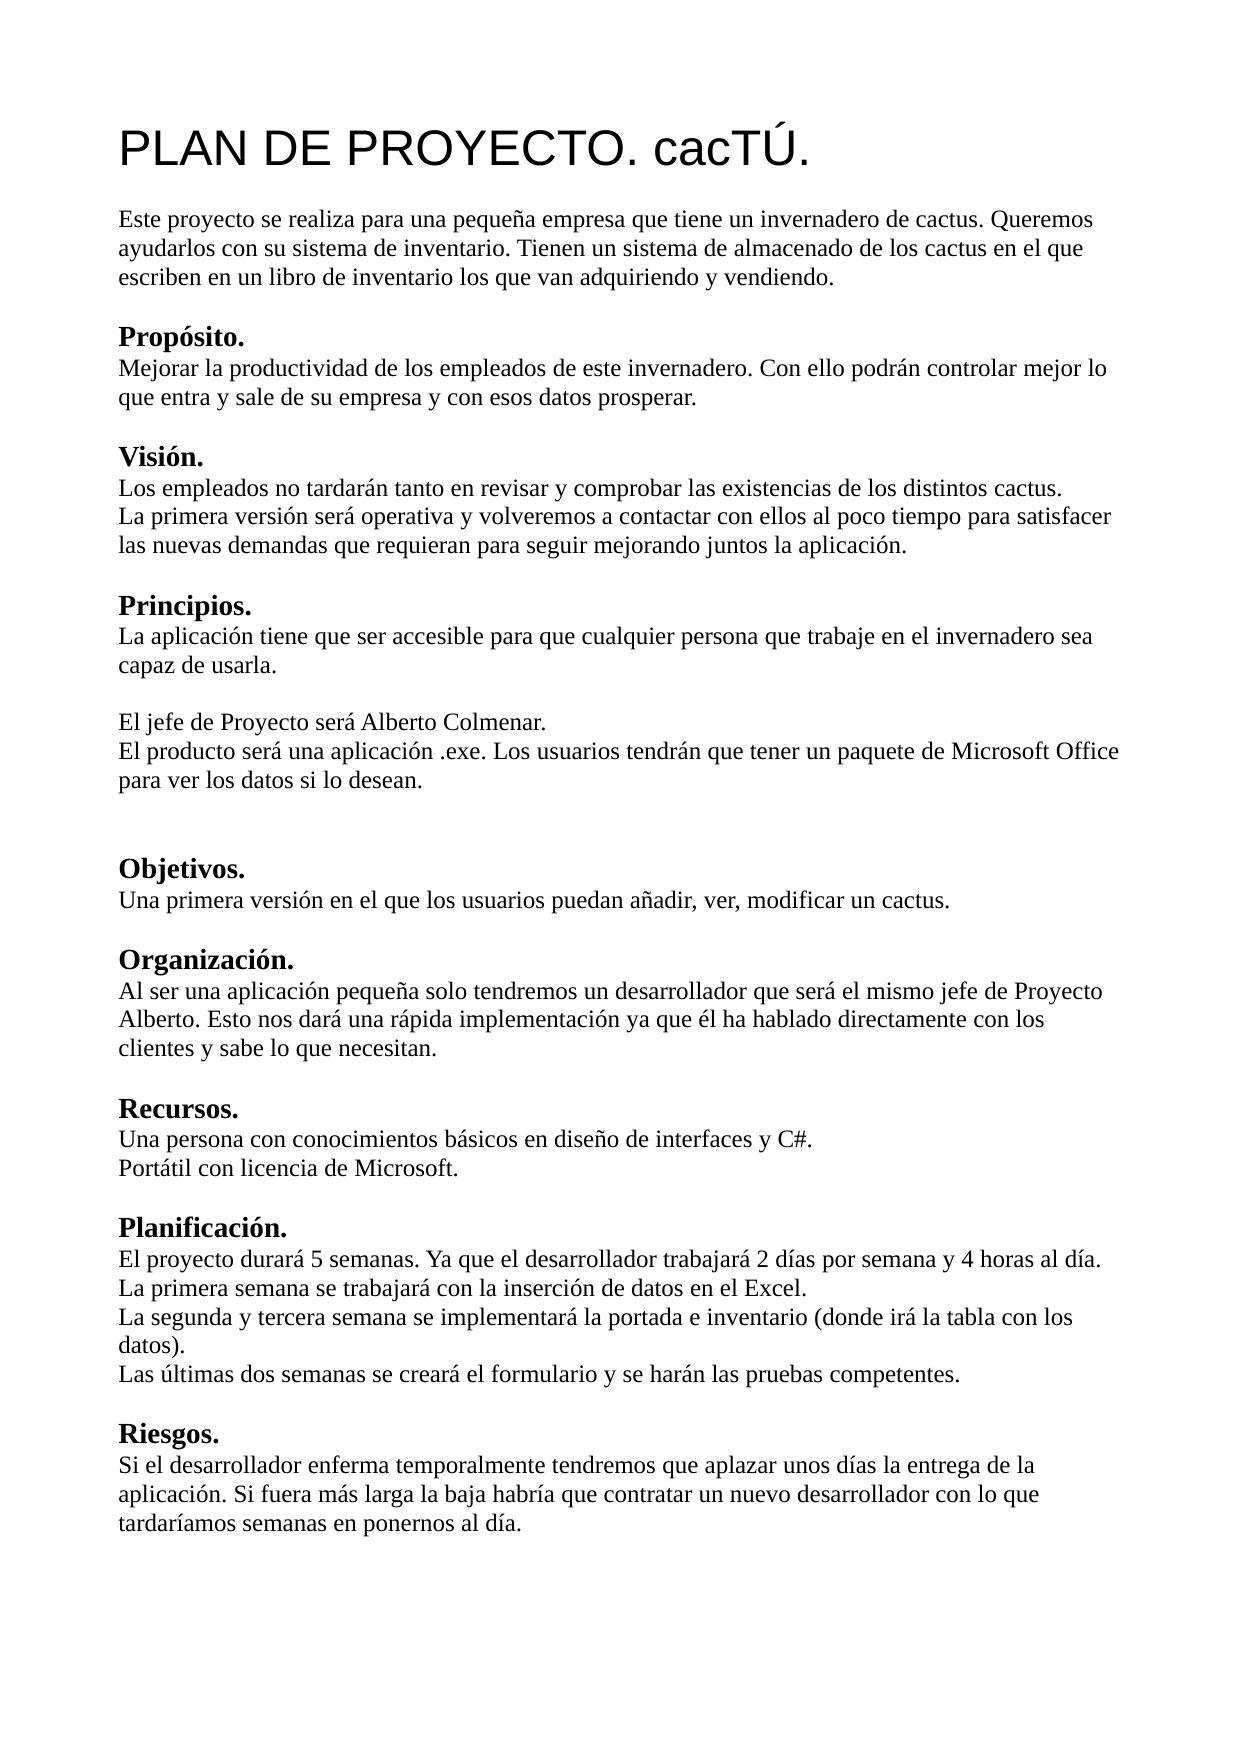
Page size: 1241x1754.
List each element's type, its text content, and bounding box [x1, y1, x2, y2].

text Objetivos. [118, 851, 1122, 885]
text Recursos. [118, 1091, 1122, 1124]
text Al ser una aplicación pequeña solo tendremos un desarrollador que será el mismo jefe de Proyecto Alberto. Esto nos dará una rápida implementación ya que él ha hablado directamente con los clientes y sabe lo que necesitan. [118, 976, 1122, 1062]
text PLAN DE PROYECTO. cacTÚ. [118, 118, 1122, 176]
text Riesgos. [118, 1417, 1122, 1450]
text La segunda y tercera semana se implementará la portada e inventario (donde irá la tabla con los datos). [118, 1302, 1122, 1359]
text La primera versión será operativa y volveremos a contactar con ellos al poco tiempo para satisfacer las nuevas demandas que requieran para seguir mejorando juntos la aplicación. [118, 501, 1122, 559]
text Visión. [118, 439, 1122, 473]
text Planificación. [118, 1211, 1122, 1244]
text Si el desarrollador enferma temporalmente tendremos que aplazar unos días la entrega de la aplicación. Si fuera más larga la baja habría que contratar un nuevo desarrollador con lo que tardaríamos semanas en ponernos al día. [118, 1450, 1122, 1536]
text La primera semana se trabajará con la inserción de datos en el Excel. [118, 1273, 1122, 1302]
text Los empleados no tardarán tanto en revisar y comprobar las existencias de los distintos cactus. [118, 473, 1122, 501]
text Organización. [118, 942, 1122, 976]
text El proyecto durará 5 semanas. Ya que el desarrollador trabajará 2 días por semana y 4 horas al día. [118, 1244, 1122, 1273]
text Una persona con conocimientos básicos en diseño de interfaces y C#. [118, 1124, 1122, 1153]
text Principios. [118, 588, 1122, 621]
text Este proyecto se realiza para una pequeña empresa que tiene un invernadero de cactus. Queremos ayudarlos con su sistema de inventario. Tienen un sistema de almacenado de los cactus en el que escriben en un libro de inventario los que van adquiriendo y vendiendo. [118, 204, 1122, 291]
text Una primera versión en el que los usuarios puedan añadir, ver, modificar un cactus. [118, 885, 1122, 913]
text Las últimas dos semanas se creará el formulario y se harán las pruebas competentes. [118, 1359, 1122, 1388]
text El producto será una aplicación .exe. Los usuarios tendrán que tener un paquete de Microsoft Office para ver los datos si lo desean. [118, 736, 1122, 794]
text El jefe de Proyecto será Alberto Colmenar. [118, 707, 1122, 736]
text Portátil con licencia de Microsoft. [118, 1153, 1122, 1182]
text Propósito. [118, 319, 1122, 353]
text La aplicación tiene que ser accesible para que cualquier persona que trabaje en el invernadero sea capaz de usarla. [118, 621, 1122, 679]
text Mejorar la productividad de los empleados de este invernadero. Con ello podrán controlar mejor lo que entra y sale de su empresa y con esos datos prosperar. [118, 353, 1122, 410]
